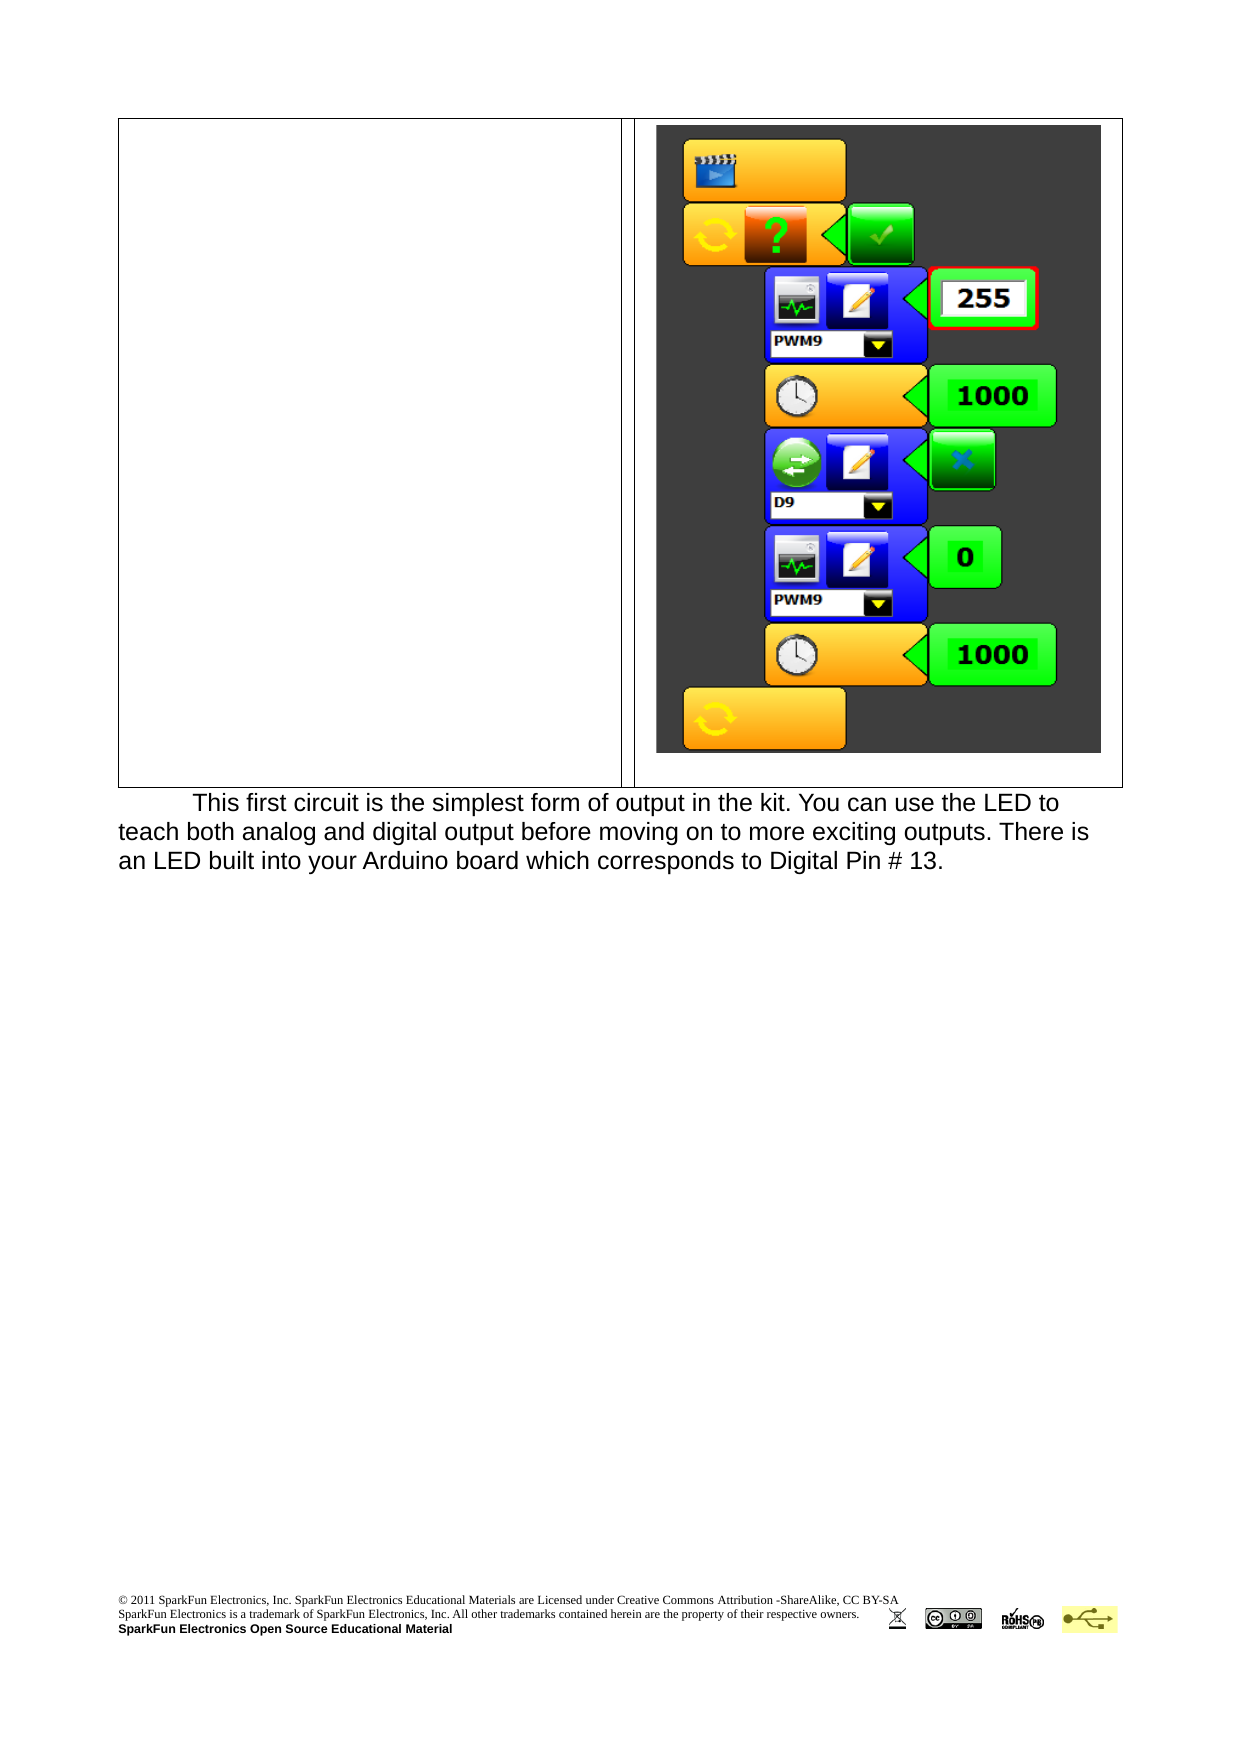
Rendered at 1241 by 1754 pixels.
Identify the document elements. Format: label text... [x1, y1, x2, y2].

table_cell [635, 119, 1122, 787]
table_cell [119, 119, 621, 787]
table_cell [622, 119, 634, 787]
picture [883, 1606, 1118, 1633]
text This first circuit is the simplest form of output in the kit. You can use the LED to teach both analog and digital output before moving on to more exciting outputs. There is an LED built into your Arduino board which corresponds to Digital Pin # 13. [118, 788, 1122, 874]
